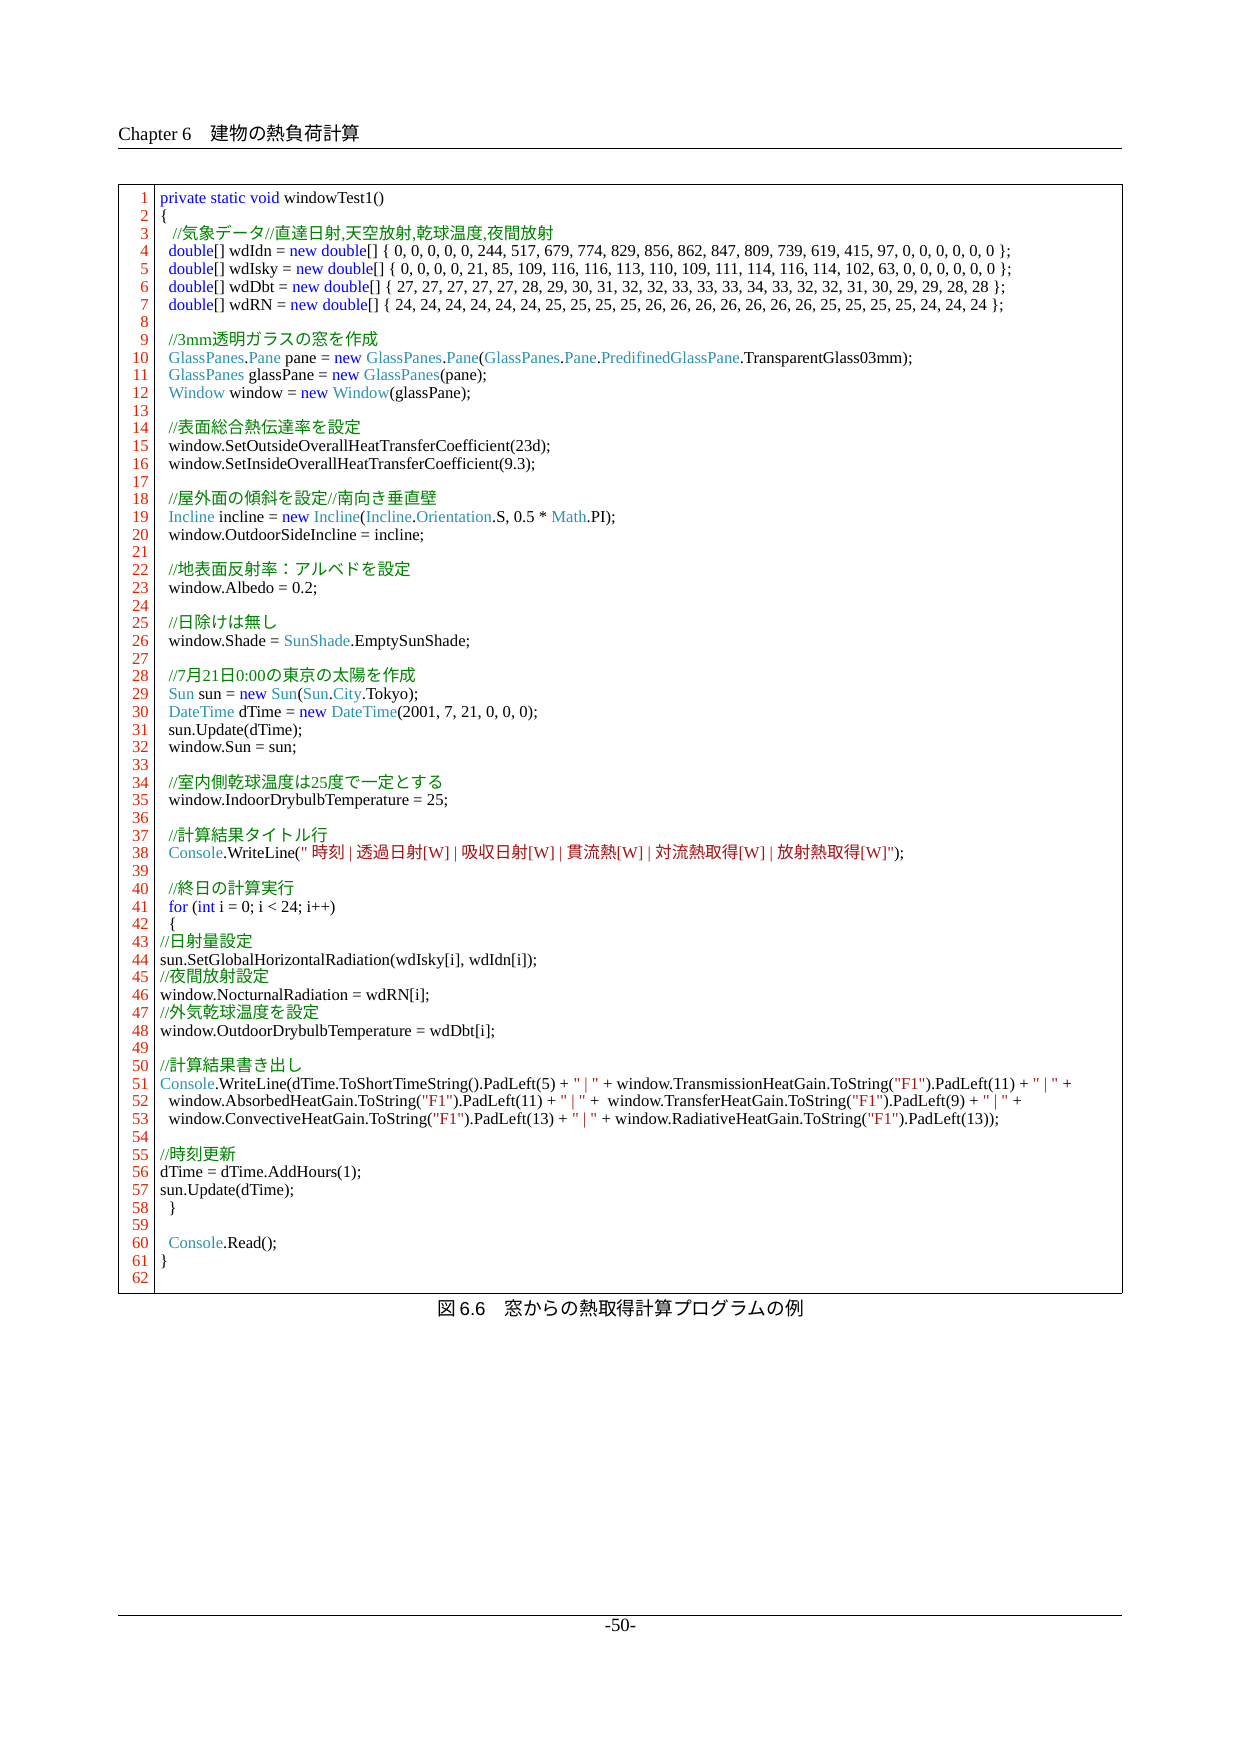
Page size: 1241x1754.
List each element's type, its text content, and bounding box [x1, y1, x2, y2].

table_header private static void windowTest1() { //気象データ//直達日射,天空放射,乾球温度,夜間放射 double[] wdIdn = new double[] { 0, 0, 0, 0, 0, 244, 517, 679, 774, 829, 856, 862, 847, 809, 739, 619, 415, 97, 0, 0, 0, 0, 0, 0 }; double[] wdIsky = new double[] { 0, 0, 0, 0, 21, 85, 109, 116, 116, 113, 110, 109, 111, 114, 116, 114, 102, 63, 0, 0, 0, 0, 0, 0 }; double[] wdDbt = new double[] { 27, 27, 27, 27, 27, 28, 29, 30, 31, 32, 32, 33, 33, 33, 34, 33, 32, 32, 31, 30, 29, 29, 28, 28 }; double[] wdRN = new double[] { 24, 24, 24, 24, 24, 24, 25, 25, 25, 25, 26, 26, 26, 26, 26, 26, 26, 25, 25, 25, 25, 24, 24, 24 }; //3mm透明ガラスの窓を作成 GlassPanes.Pane pane = new GlassPanes.Pane(GlassPanes.Pane.PredifinedGlassPane.TransparentGlass03mm); GlassPanes glassPane = new GlassPanes(pane); Window window = new Window(glassPane); //表面総合熱伝達率を設定 window.SetOutsideOverallHeatTransferCoefficient(23d); window.SetInsideOverallHeatTransferCoefficient(9.3); //屋外面の傾斜を設定//南向き垂直壁 Incline incline = new Incline(Incline.Orientation.S, 0.5 * Math.PI); window.OutdoorSideIncline = incline; //地表面反射率：アルベドを設定 window.Albedo = 0.2; //日除けは無し window.Shade = SunShade.EmptySunShade; //7月21日0:00の東京の太陽を作成 Sun sun = new Sun(Sun.City.Tokyo); DateTime dTime = new DateTime(2001, 7, 21, 0, 0, 0); sun.Update(dTime); window.Sun = sun; //室内側乾球温度は25度で一定とする window.IndoorDrybulbTemperature = 25; //計算結果タイトル行 Console.WriteLine(" 時刻 | 透過日射[W] | 吸収日射[W] | 貫流熱[W] | 対流熱取得[W] | 放射熱取得[W]"); //終日の計算実行 for (int i = 0; i < 24; i++) { //日射量設定 sun.SetGlobalHorizontalRadiation(wdIsky[i], wdIdn[i]); //夜間放射設定 window.NocturnalRadiation = wdRN[i]; //外気乾球温度を設定 window.OutdoorDrybulbTemperature = wdDbt[i]; //計算結果書き出し Console.WriteLine(dTime.ToShortTimeString().PadLeft(5) + " | " + window.TransmissionHeatGain.ToString("F1").PadLeft(11) + " | " + window.AbsorbedHeatGain.ToString("F1").PadLeft(11) + " | " + window.TransferHeatGain.ToString("F1").PadLeft(9) + " | " + window.ConvectiveHeatGain.ToString("F1").PadLeft(13) + " | " + window.RadiativeHeatGain.ToString("F1").PadLeft(13)); //時刻更新 dTime = dTime.AddHours(1); sun.Update(dTime); } Console.Read(); } [155, 185, 1122, 1293]
text 図6.6 窓からの熱取得計算プログラムの例 [118, 1294, 1122, 1320]
table_header 1 2 3 4 5 6 7 8 9 10 11 12 13 14 15 16 17 18 19 20 21 22 23 24 25 26 27 28 29 30 31 32 33 34 35 36 37 38 39 40 41 42 43 44 45 46 47 48 49 50 51 52 53 54 55 56 57 58 59 60 61 62 [119, 185, 154, 1293]
